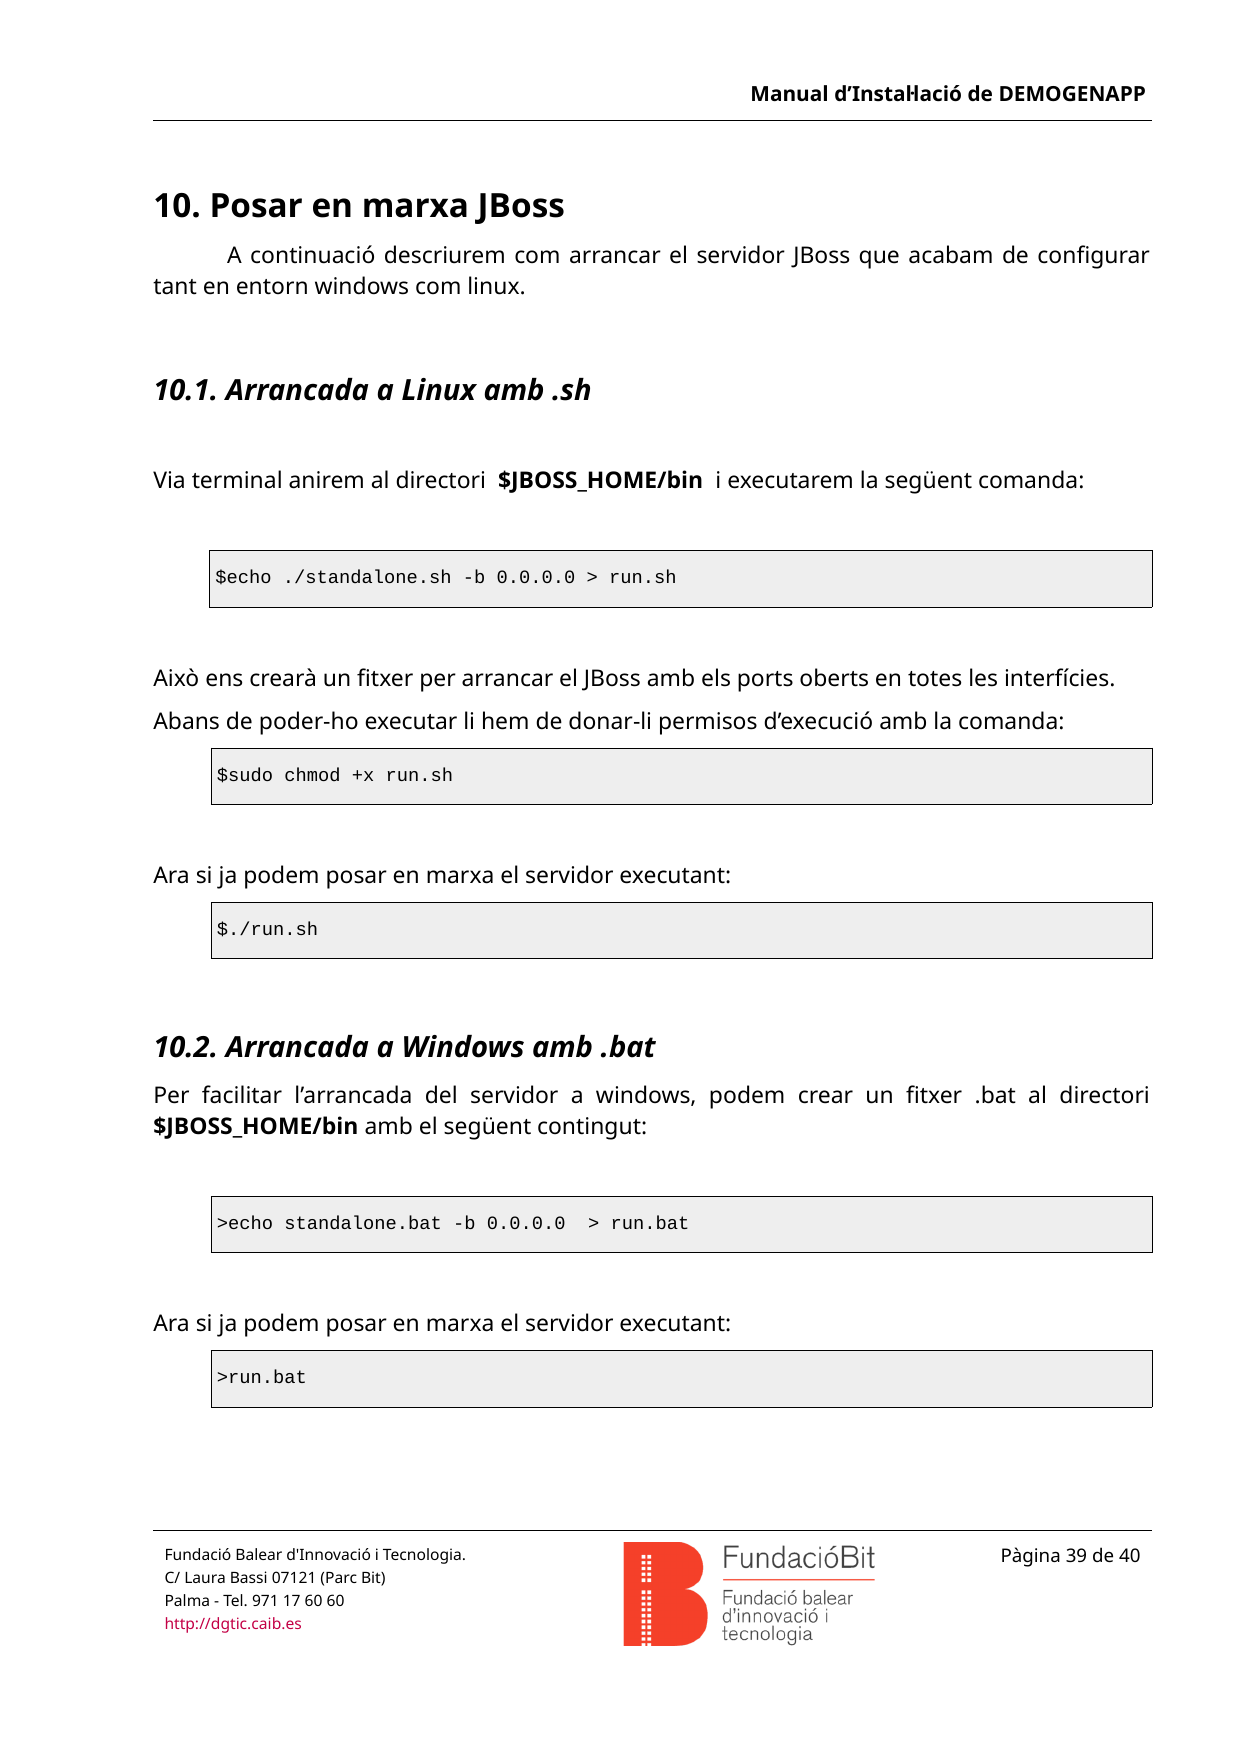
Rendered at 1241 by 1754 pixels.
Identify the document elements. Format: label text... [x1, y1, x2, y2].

picture [623, 1542, 875, 1646]
subtitle Arrancada a Windows amb .bat [153, 1026, 1152, 1066]
subtitle Posar en marxa JBoss [153, 181, 1152, 227]
subtitle Arrancada a Linux amb .sh [153, 369, 1152, 409]
text Ara si ja podem posar en marxa el servidor executant: [153, 859, 1152, 890]
table_header $./run.sh [212, 903, 1152, 958]
text Abans de poder-ho executar li hem de donar-li permisos d’execució amb la comanda: [153, 705, 1152, 736]
table_header >echo standalone.bat -b 0.0.0.0 > run.bat [212, 1197, 1152, 1252]
text Això ens crearà un fitxer per arrancar el JBoss amb els ports oberts en totes les interfícies. [153, 662, 1152, 693]
text Ara si ja podem posar en marxa el servidor executant: [153, 1307, 1152, 1338]
text A continuació descriurem com arrancar el servidor JBoss que acabam de configurar tant en entorn windows com linux. [153, 239, 1152, 301]
text Via terminal anirem al directori $JBOSS_HOME/bin i executarem la següent comanda: [153, 464, 1152, 496]
table_header >run.bat [212, 1351, 1152, 1407]
table_header $sudo chmod +x run.sh [212, 749, 1152, 804]
text Per facilitar l’arrancada del servidor a windows, podem crear un fitxer .bat al directori $JBOSS_HOME/bin amb el següent contingut: [153, 1079, 1152, 1141]
table_header $echo ./standalone.sh -b 0.0.0.0 > run.sh [210, 551, 1152, 607]
